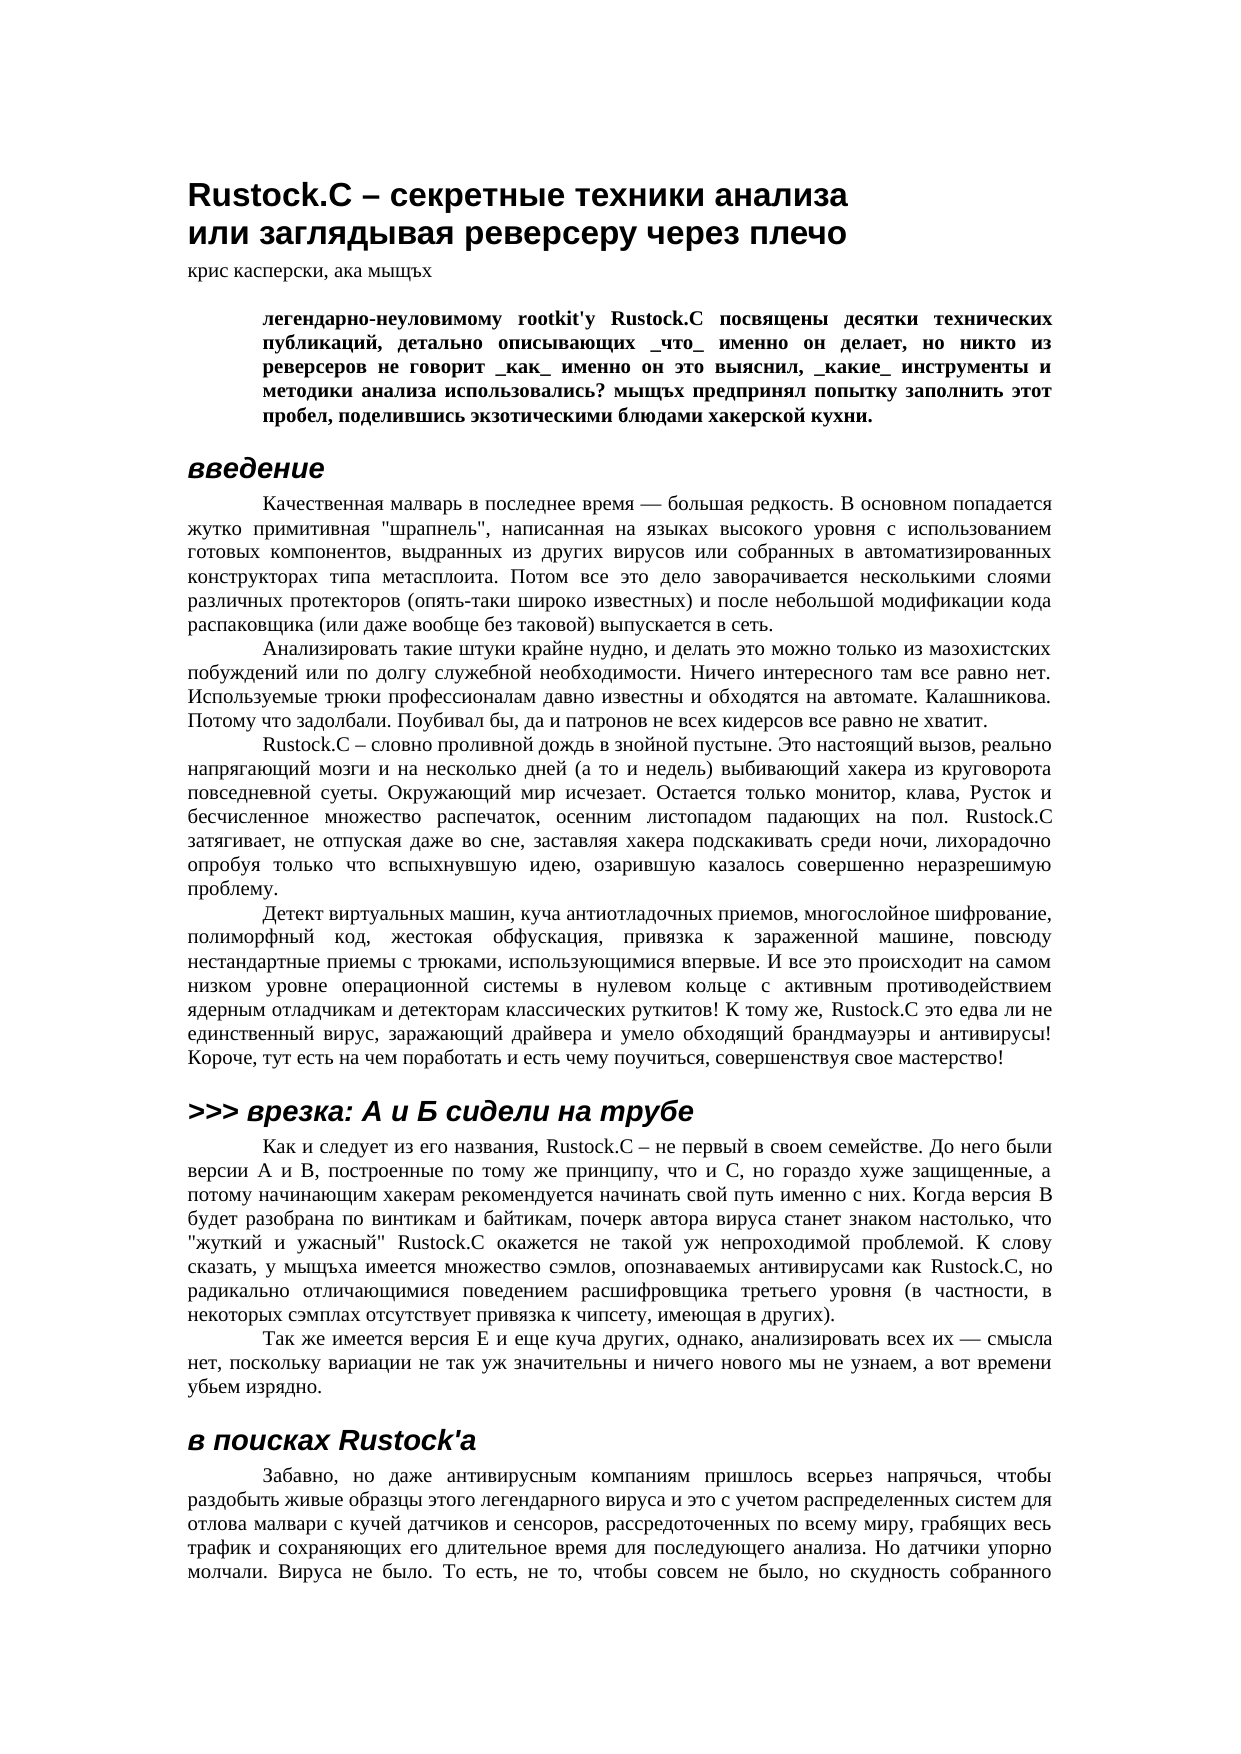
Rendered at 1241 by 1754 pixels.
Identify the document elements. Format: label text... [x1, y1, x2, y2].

subtitle в поисках Rustock'а [187, 1423, 1053, 1457]
text легендарно-неуловимому rootkit'у Rustock.C посвящены десятки технических публикаций, детально описывающих _что_ именно он делает, но никто из реверсеров не говорит _как_ именно он это выяснил, _какие_ инструменты и методики анализа использовались? мыщъх предпринял попытку заполнить этот пробел, поделившись экзотическими блюдами хакерской кухни. [262, 306, 1053, 427]
text Качественная малварь в последнее время — большая редкость. В основном попадается жутко примитивная "шрапнель", написанная на языках высокого уровня с использованием готовых компонентов, выдранных из других вирусов или собранных в автоматизированных конструкторах типа метасплоита. Потом все это дело заворачивается несколькими слоями различных протекторов (опять-таки широко известных) и после небольшой модификации кода распаковщика (или даже вообще без таковой) выпускается в сеть. [187, 491, 1053, 636]
subtitle >>> врезка: А и Б сидели на трубе [187, 1094, 1053, 1127]
text Так же имеется версия E и еще куча других, однако, анализировать всех их — смысла нет, поскольку вариации не так уж значительны и ничего нового мы не узнаем, а вот времени убьем изрядно. [187, 1326, 1053, 1398]
text Анализировать такие штуки крайне нудно, и делать это можно только из мазохистских побуждений или по долгу служебной необходимости. Ничего интересного там все равно нет. Используемые трюки профессионалам давно известны и обходятся на автомате. Калашникова. Потому что задолбали. Поубивал бы, да и патронов не всех кидерсов все равно не хватит. [187, 636, 1053, 732]
text крис касперски, ака мыщъх [187, 258, 1053, 282]
text Забавно, но даже антивирусным компаниям пришлось всерьез напрячься, чтобы раздобыть живые образцы этого легендарного вируса и это с учетом распределенных систем для отлова малвари с кучей датчиков и сенсоров, рассредоточенных по всему миру, грабящих весь трафик и сохраняющих его длительное время для последующего анализа. Но датчики упорно молчали. Вируса не было. То есть, не то, чтобы совсем не было, но скудность собранного [187, 1463, 1053, 1583]
text Rustock.C – словно проливной дождь в знойной пустыне. Это настоящий вызов, реально напрягающий мозги и на несколько дней (а то и недель) выбивающий хакера из круговорота повседневной суеты. Окружающий мир исчезает. Остается только монитор, клава, Русток и бесчисленное множество распечаток, осенним листопадом падающих на пол. Rustock.C затягивает, не отпуская даже во сне, заставляя хакера подскакивать среди ночи, лихорадочно опробуя только что вспыхнувшую идею, озарившую казалось совершенно неразрешимую проблему. [187, 732, 1053, 900]
text Детект виртуальных машин, куча антиотладочных приемов, многослойное шифрование, полиморфный код, жестокая обфускация, привязка к зараженной машине, повсюду нестандартные приемы с трюками, использующимися впервые. И все это происходит на самом низком уровне операционной системы в нулевом кольце с активным противодействием ядерным отладчикам и детекторам классических руткитов! К тому же, Rustock.C это едва ли не единственный вирус, заражающий драйвера и умело обходящий брандмауэры и антивирусы! Короче, тут есть на чем поработать и есть чему поучиться, совершенствуя свое мастерство! [187, 900, 1053, 1069]
subtitle введение [187, 452, 1053, 485]
text Как и следует из его названия, Rustock.C – не первый в своем семействе. До него были версии A и B, построенные по тому же принципу, что и С, но гораздо хуже защищенные, а потому начинающим хакерам рекомендуется начинать свой путь именно с них. Когда версия B будет разобрана по винтикам и байтикам, почерк автора вируса станет знаком настолько, что "жуткий и ужасный" Rustock.C окажется не такой уж непроходимой проблемой. К слову сказать, у мыщъха имеется множество сэмлов, опознаваемых антивирусами как Rustock.C, но радикально отличающимися поведением расшифровщика третьего уровня (в частности, в некоторых сэмплах отсутствует привязка к чипсету, имеющая в других). [187, 1134, 1053, 1326]
subtitle Rustock.C – секретные техники анализа или заглядывая реверсеру через плечо [187, 175, 1053, 252]
